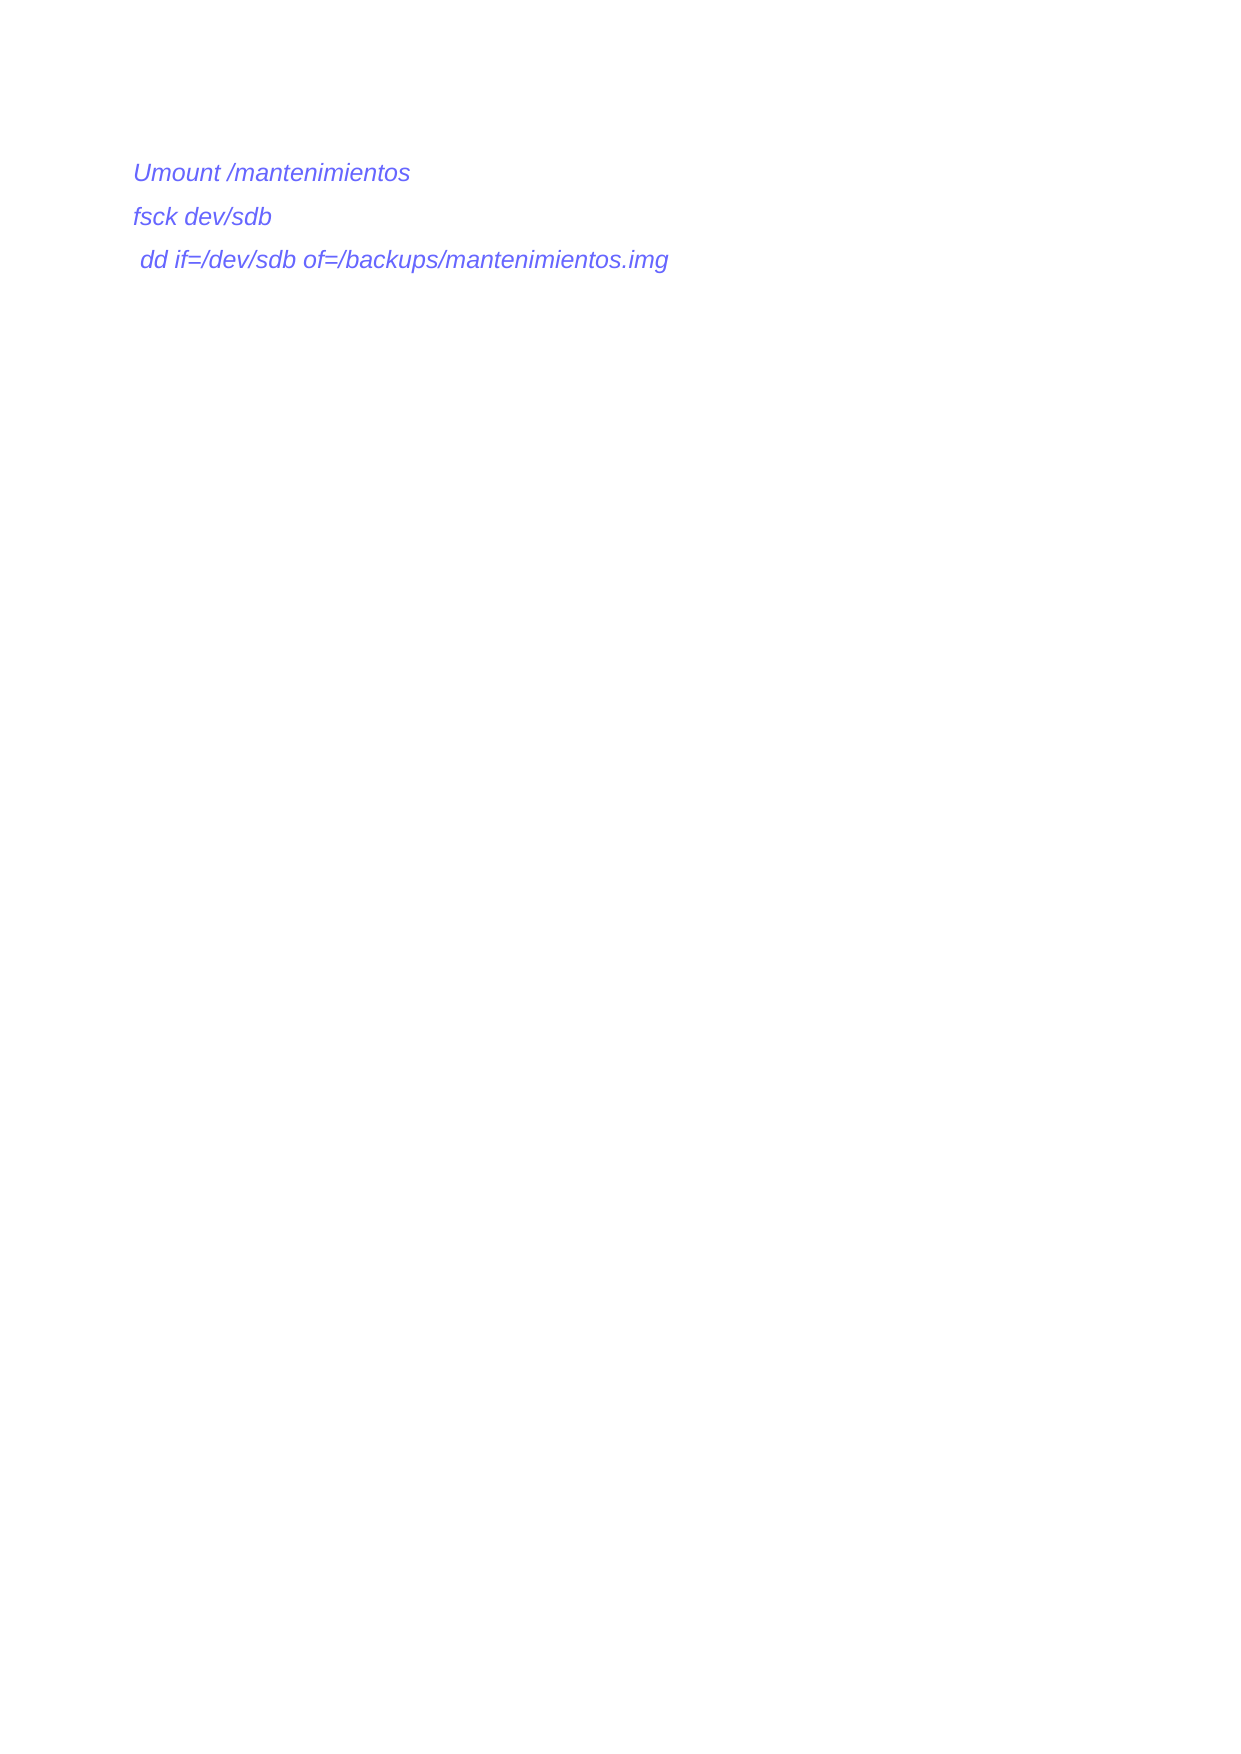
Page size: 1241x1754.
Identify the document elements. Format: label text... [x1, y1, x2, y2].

text Umount /mantenimientos [133, 158, 1107, 187]
text dd if=/dev/sdb of=/backups/mantenimientos.img [133, 244, 1107, 273]
text fsck dev/sdb [133, 201, 1107, 230]
